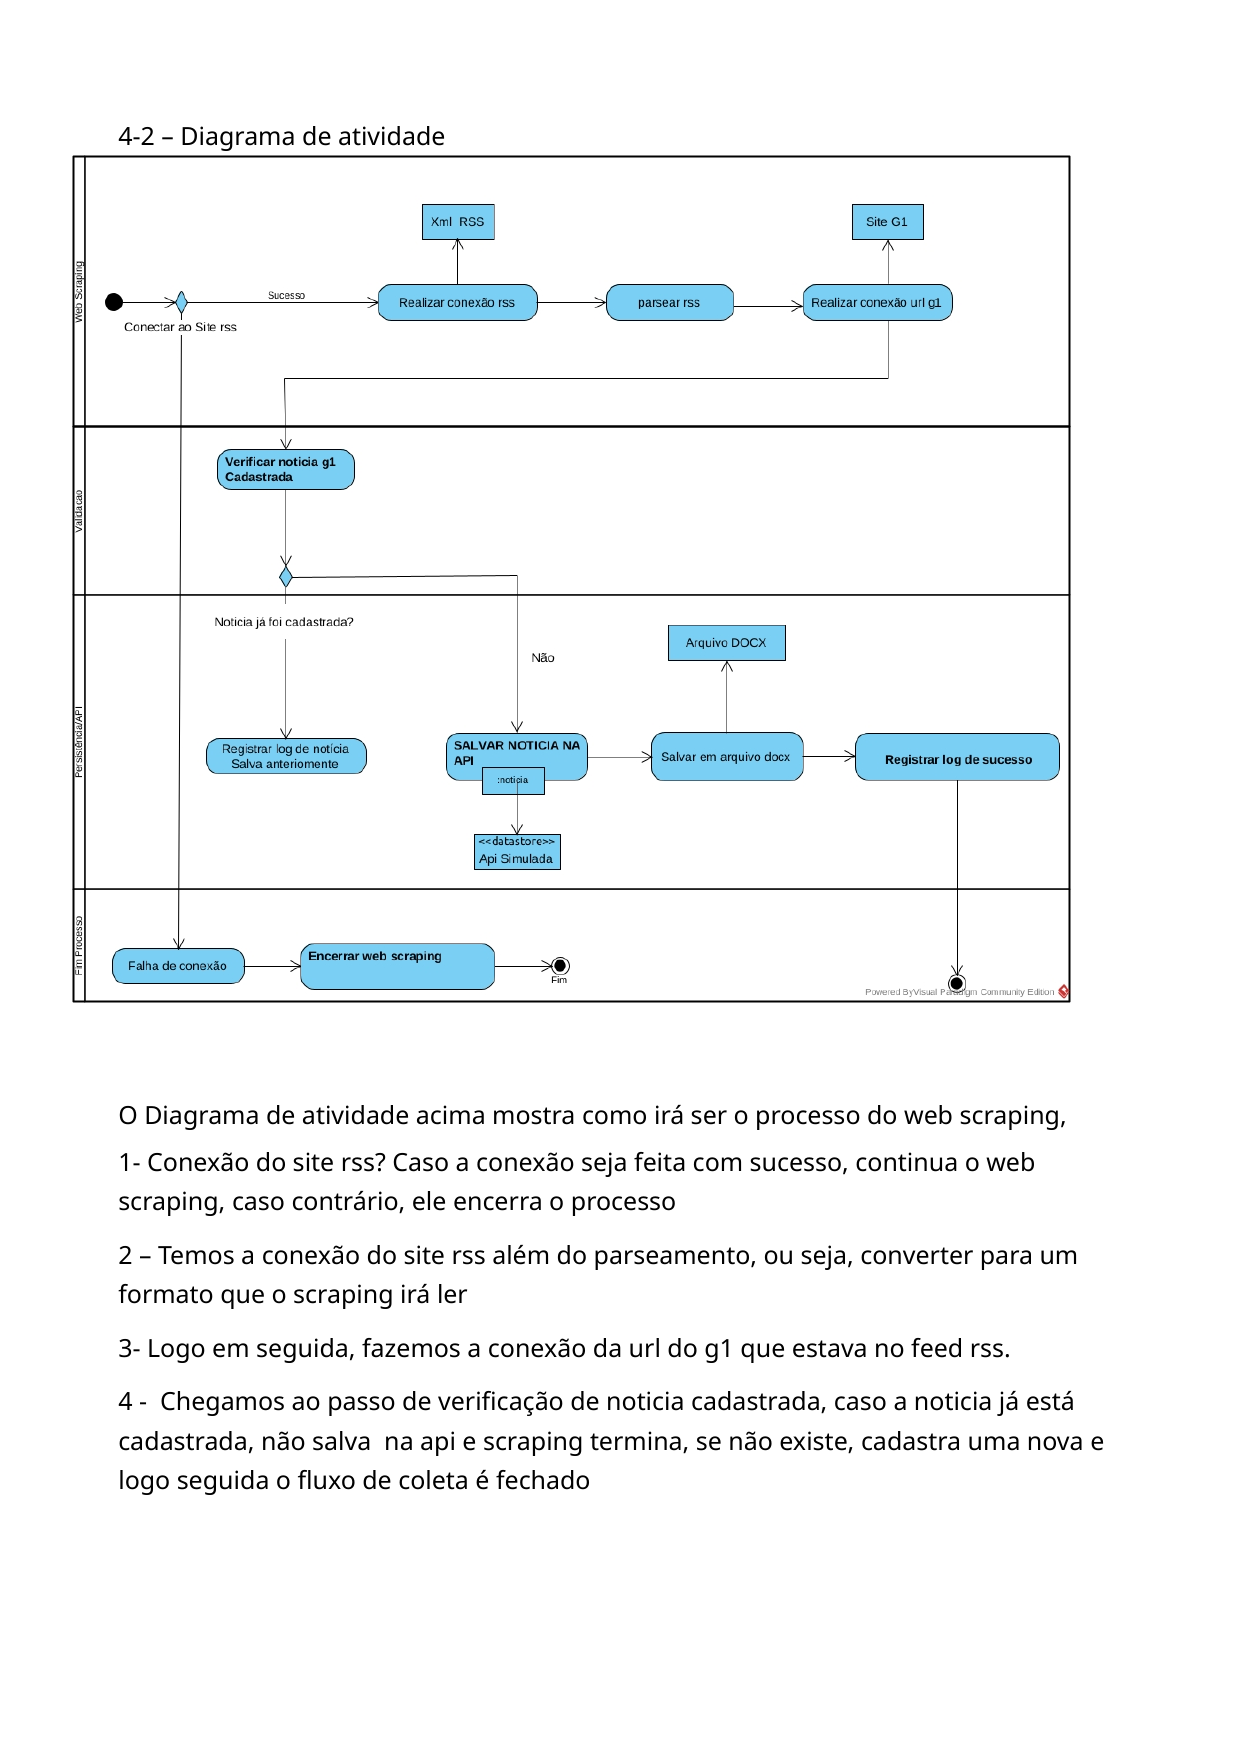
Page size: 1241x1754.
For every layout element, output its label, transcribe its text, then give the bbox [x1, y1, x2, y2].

text 3- Logo em seguida, fazemos a conexão da url do g1 que estava no feed rss. [118, 1330, 1122, 1364]
subtitle O Diagrama de atividade acima mostra como irá ser o processo do web scraping, [118, 1098, 1122, 1132]
text 4 - Chegamos ao passo de verificação de noticia cadastrada, caso a noticia já está cadastrada, não salva na api e scraping termina, se não existe, cadastra uma nova e logo seguida o fluxo de coleta é fechado [118, 1384, 1122, 1496]
text 1- Conexão do site rss? Caso a conexão seja feita com sucesso, continua o web scraping, caso contrário, ele encerra o processo [118, 1144, 1122, 1218]
text 2 – Temos a conexão do site rss além do parseamento, ou seja, converter para um formato que o scraping irá ler [118, 1237, 1122, 1311]
subtitle 4-2 – Diagrama de atividade [118, 118, 1122, 152]
picture [69, 153, 1074, 1006]
